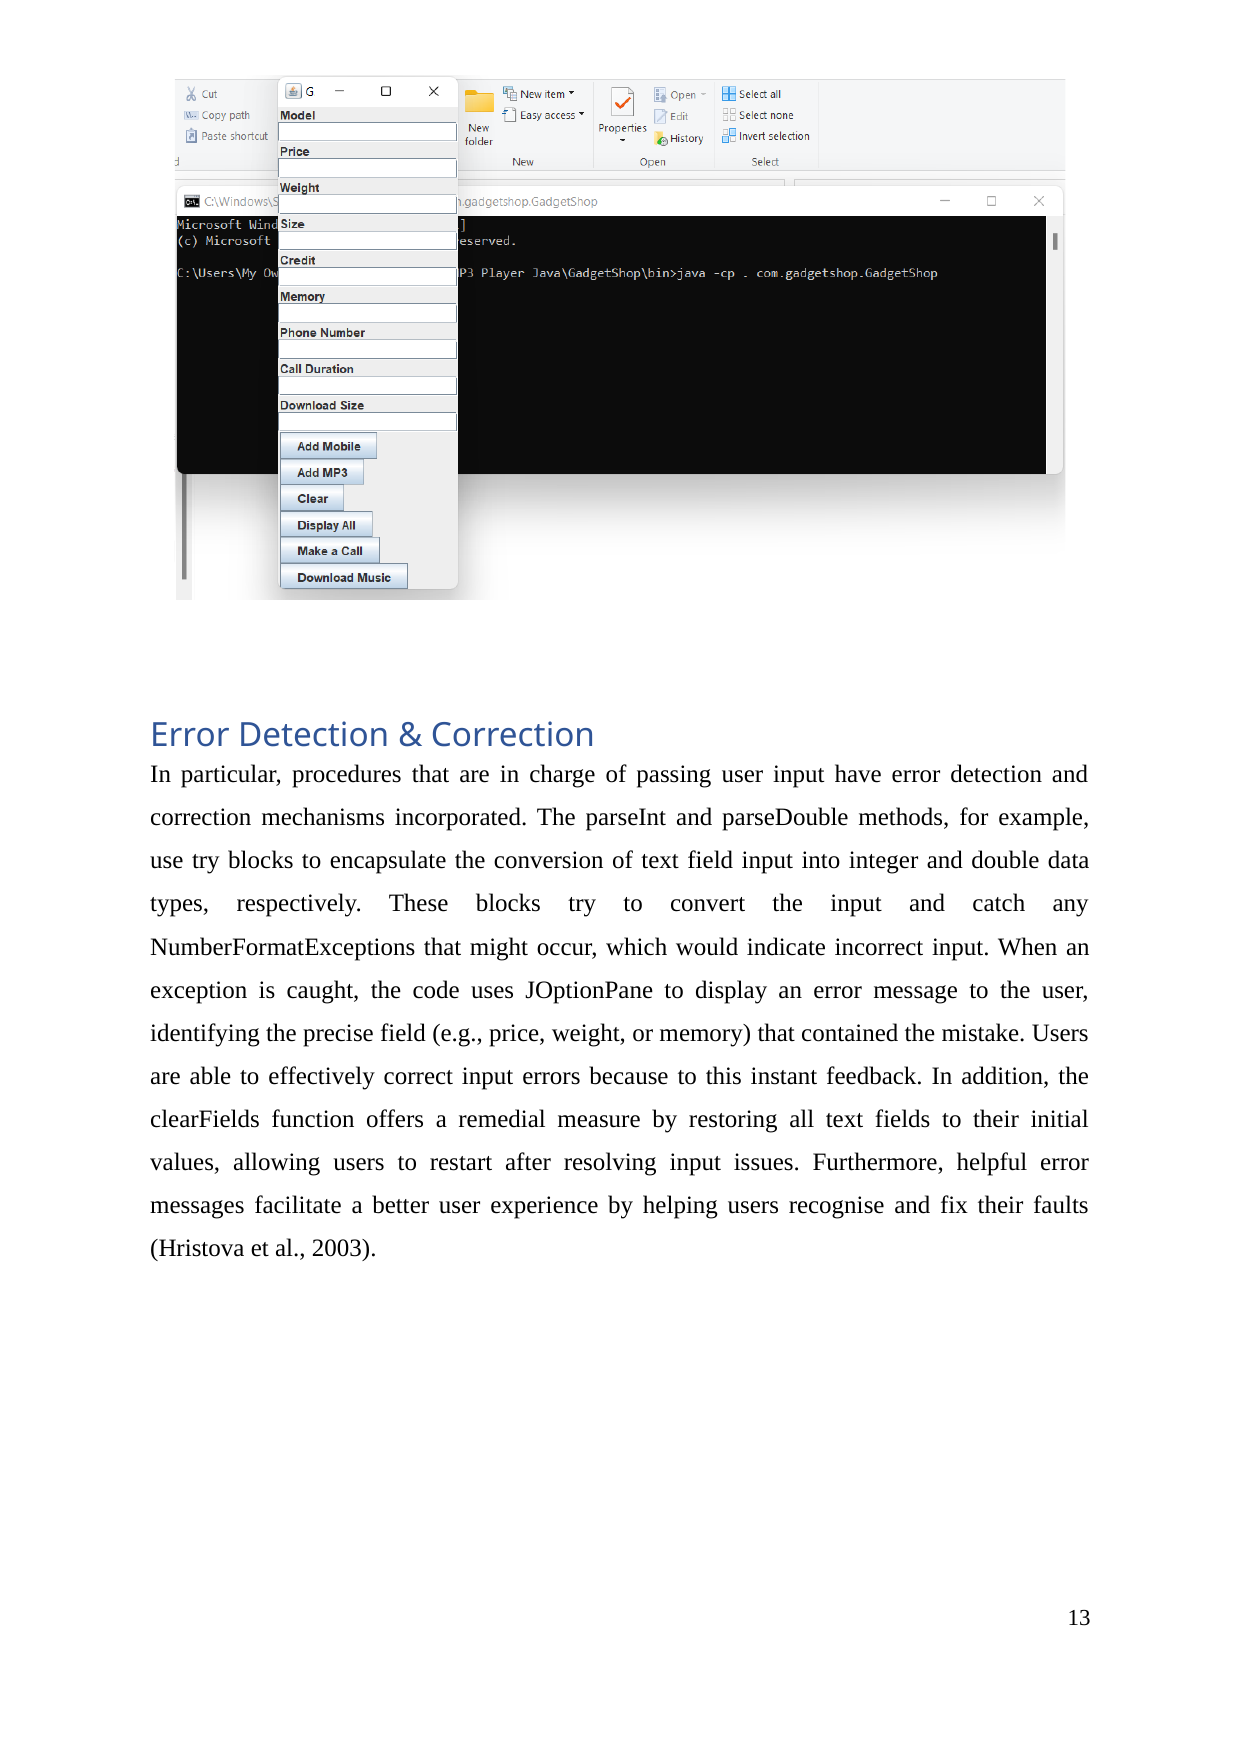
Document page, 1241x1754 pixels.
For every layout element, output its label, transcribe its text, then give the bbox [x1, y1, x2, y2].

text In particular, procedures that are in charge of passing user input have error detection and correction mechanisms incorporated. The parseInt and parseDouble methods, for example, use try blocks to encapsulate the conversion of text field input into integer and double data types, respectively. These blocks try to convert the input and catch any NumberFormatExceptions that might occur, which would indicate incorrect input. When an exception is caught, the code uses JOptionPane to display an error message to the user, identifying the precise field (e.g., price, weight, or memory) that contained the mistake. Users are able to effectively correct input errors because to this instant feedback. In addition, the clearFields function offers a remedial measure by restoring all text fields to their initial values, allowing users to restart after resolving input issues. Furthermore, helpful error messages facilitate a better user experience by helping users recognise and fix their faults (Hristova et al., 2003). [150, 759, 1090, 1262]
subtitle Error Detection & Correction [150, 711, 1090, 756]
